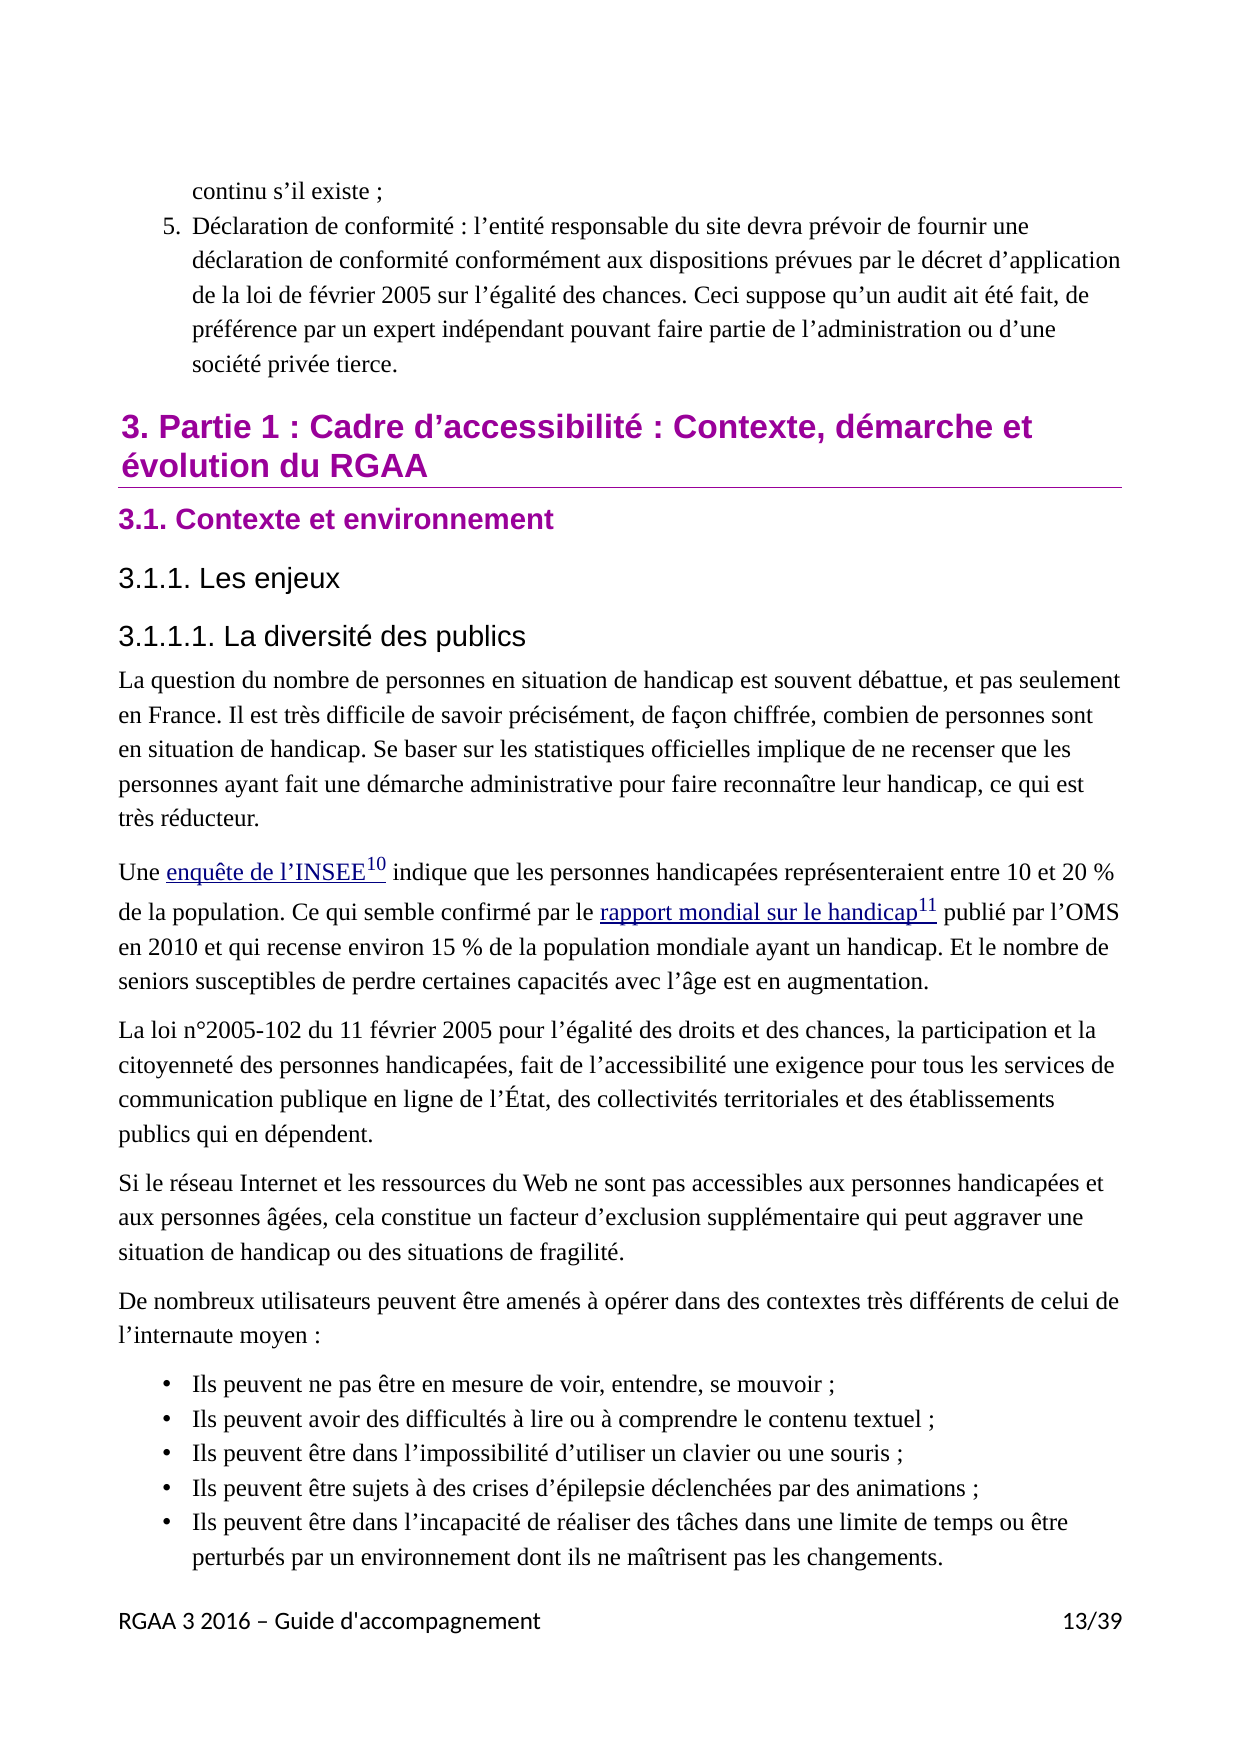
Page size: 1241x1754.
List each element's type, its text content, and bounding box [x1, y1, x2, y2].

text Une enquête de l’INSEE10 indique que les personnes handicapées représenteraient entre 10 et 20 % de la population. Ce qui semble confirmé par le rapport mondial sur le handicap11 publié par l’OMS en 2010 et qui recense environ 15 % de la population mondiale ayant un handicap. Et le nombre de seniors susceptibles de perdre certaines capacités avec l’âge est en augmentation. [118, 852, 1122, 995]
list Ils peuvent ne pas être en mesure de voir, entendre, se mouvoir ; [162, 1369, 1122, 1398]
text La question du nombre de personnes en situation de handicap est souvent débattue, et pas seulement en France. Il est très difficile de savoir précisément, de façon chiffrée, combien de personnes sont en situation de handicap. Se baser sur les statistiques officielles implique de ne recenser que les personnes ayant fait une démarche administrative pour faire reconnaître leur handicap, ce qui est très réducteur. [118, 665, 1122, 832]
subtitle 3.1. Contexte et environnement [118, 502, 1122, 536]
list Ils peuvent avoir des difficultés à lire ou à comprendre le contenu textuel ; [162, 1404, 1122, 1432]
text De nombreux utilisateurs peuvent être amenés à opérer dans des contextes très différents de celui de l’internaute moyen : [118, 1286, 1122, 1349]
subtitle 3.1.1. Les enjeux [118, 561, 1122, 594]
list Déclaration de conformité : l’entité responsable du site devra prévoir de fournir une déclaration de conformité conformément aux dispositions prévues par le décret d’application de la loi de février 2005 sur l’égalité des chances. Ceci suppose qu’un audit ait été fait, de préférence par un expert indépendant pouvant faire partie de l’administration ou d’une société privée tierce. [162, 211, 1122, 377]
text La loi n°2005-102 du 11 février 2005 pour l’égalité des droits et des chances, la participation et la citoyenneté des personnes handicapées, fait de l’accessibilité une exigence pour tous les services de communication publique en ligne de l’État, des collectivités territoriales et des établissements publics qui en dépendent. [118, 1015, 1122, 1147]
text Si le réseau Internet et les ressources du Web ne sont pas accessibles aux personnes handicapées et aux personnes âgées, cela constitue un facteur d’exclusion supplémentaire qui peut aggraver une situation de handicap ou des situations de fragilité. [118, 1168, 1122, 1265]
list Ils peuvent être dans l’impossibilité d’utiliser un clavier ou une souris ; [162, 1438, 1122, 1467]
list Ils peuvent être dans l’incapacité de réaliser des tâches dans une limite de temps ou être perturbés par un environnement dont ils ne maîtrisent pas les changements. [162, 1507, 1122, 1570]
list continu s’il existe ; [162, 176, 1122, 205]
list Ils peuvent être sujets à des crises d’épilepsie déclenchées par des animations ; [162, 1473, 1122, 1501]
subtitle 3.1.1.1. La diversité des publics [118, 619, 1122, 653]
subtitle 3. Partie 1 : Cadre d’accessibilité : Contexte, démarche et évolution du RGAA [118, 404, 1122, 487]
